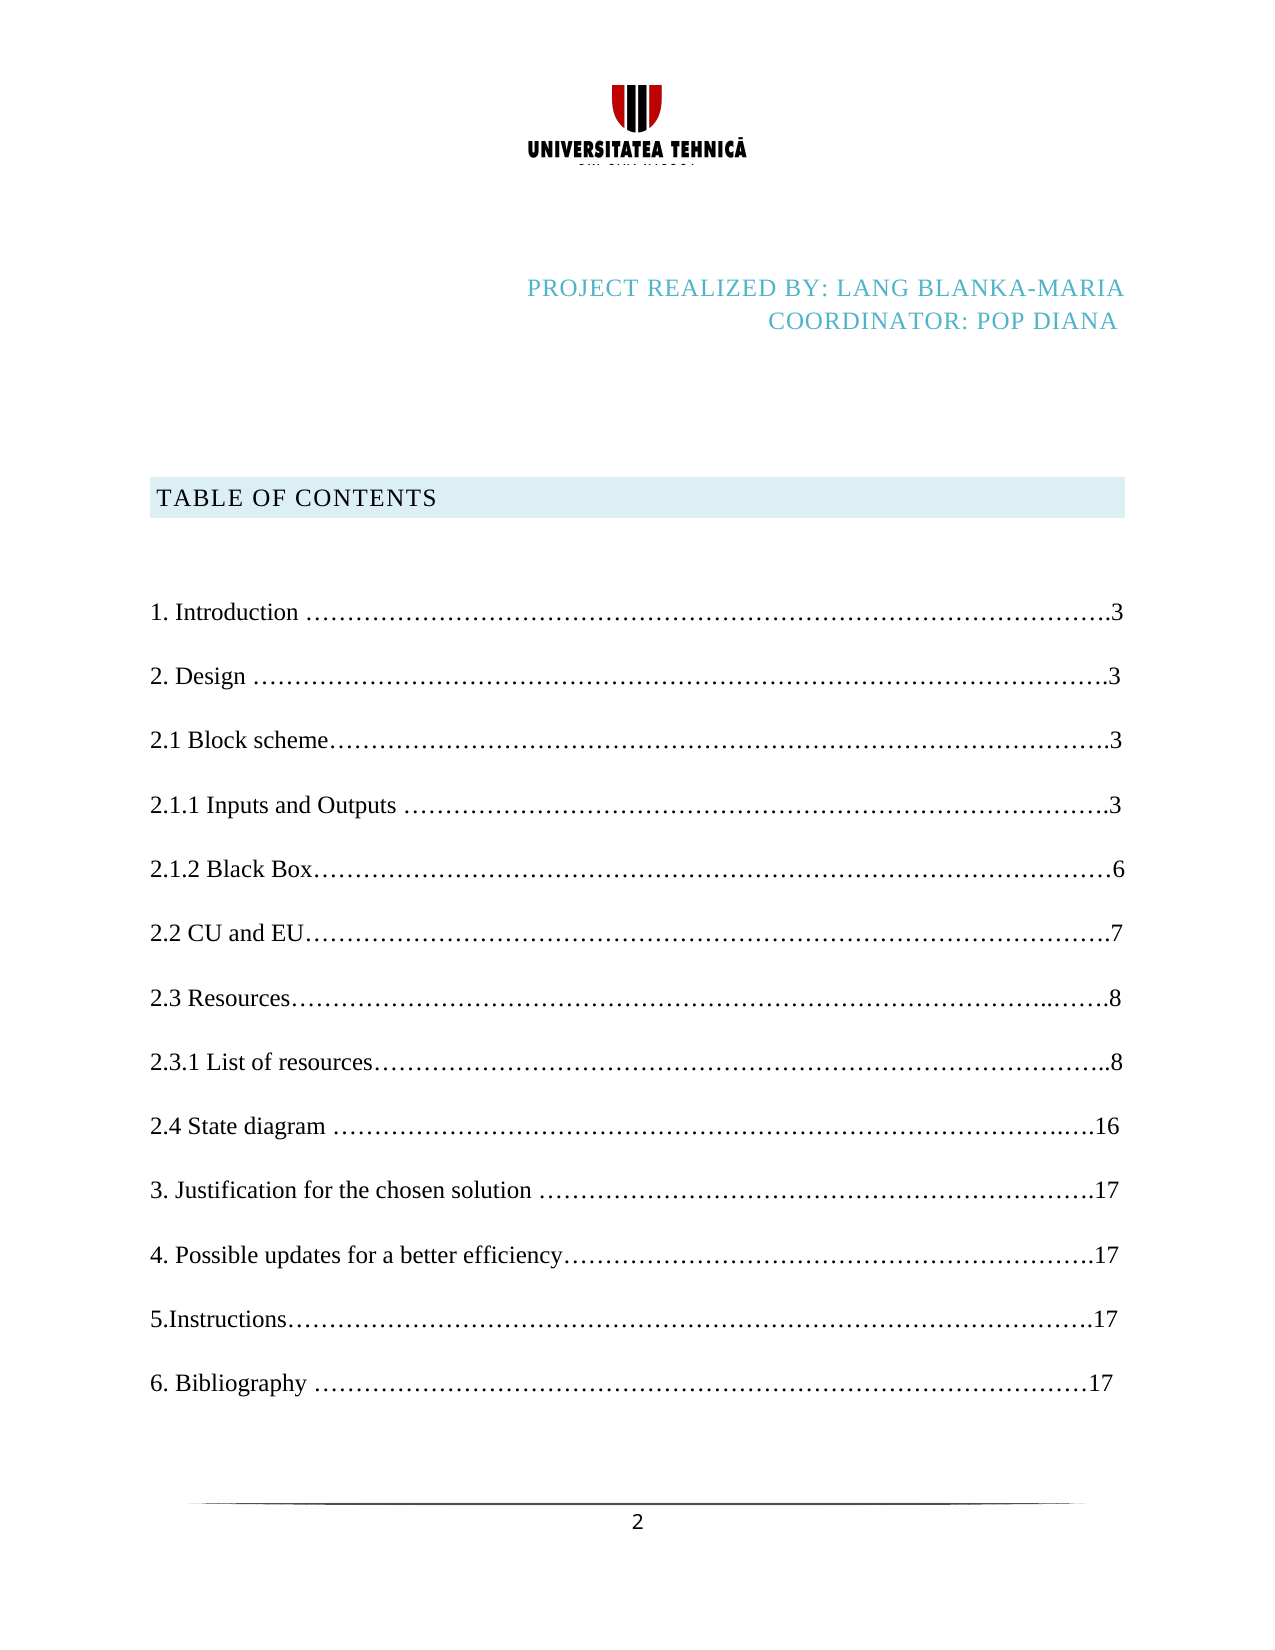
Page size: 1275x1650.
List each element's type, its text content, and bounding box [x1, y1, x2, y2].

subtitle Table of contents [156, 484, 1119, 512]
text 2.1 Block scheme………………………………………………………………………………….3 [150, 726, 1125, 754]
text 5.Instructions…………………………………………………………………………………….17 [150, 1304, 1125, 1333]
text 1. Introduction …………………………………………………………………………………….3 [150, 597, 1125, 626]
text 2.2 CU and EU…………………………………………………………………………………….7 [150, 918, 1125, 947]
text 4. Possible updates for a better efficiency……………………………………………………….17 [150, 1240, 1125, 1268]
text 3. Justification for the chosen solution ………………………………………………………….17 [150, 1176, 1125, 1204]
text 2.1.1 Inputs and Outputs ………………………………………………………………………….3 [150, 790, 1125, 819]
text 2.3 Resources………………………………………………………………………………..…….8 [150, 983, 1125, 1011]
title Project realized by: Lang Blanka-Maria [150, 273, 1125, 302]
text 2.1.2 Black Box……………………………………………………………………………………6 [150, 854, 1125, 883]
text 2. Design ………………………………………………………………………………………….3 [150, 661, 1125, 690]
text 2.3.1 List of resources……………………………………………………………………………..8 [150, 1047, 1125, 1076]
text 6. Bibliography …………………………………………………………………………………17 [150, 1368, 1125, 1397]
title Coordinator: Pop Diana [150, 306, 1125, 335]
text 2.4 State diagram …………………………………………………………………………….….16 [150, 1111, 1125, 1140]
